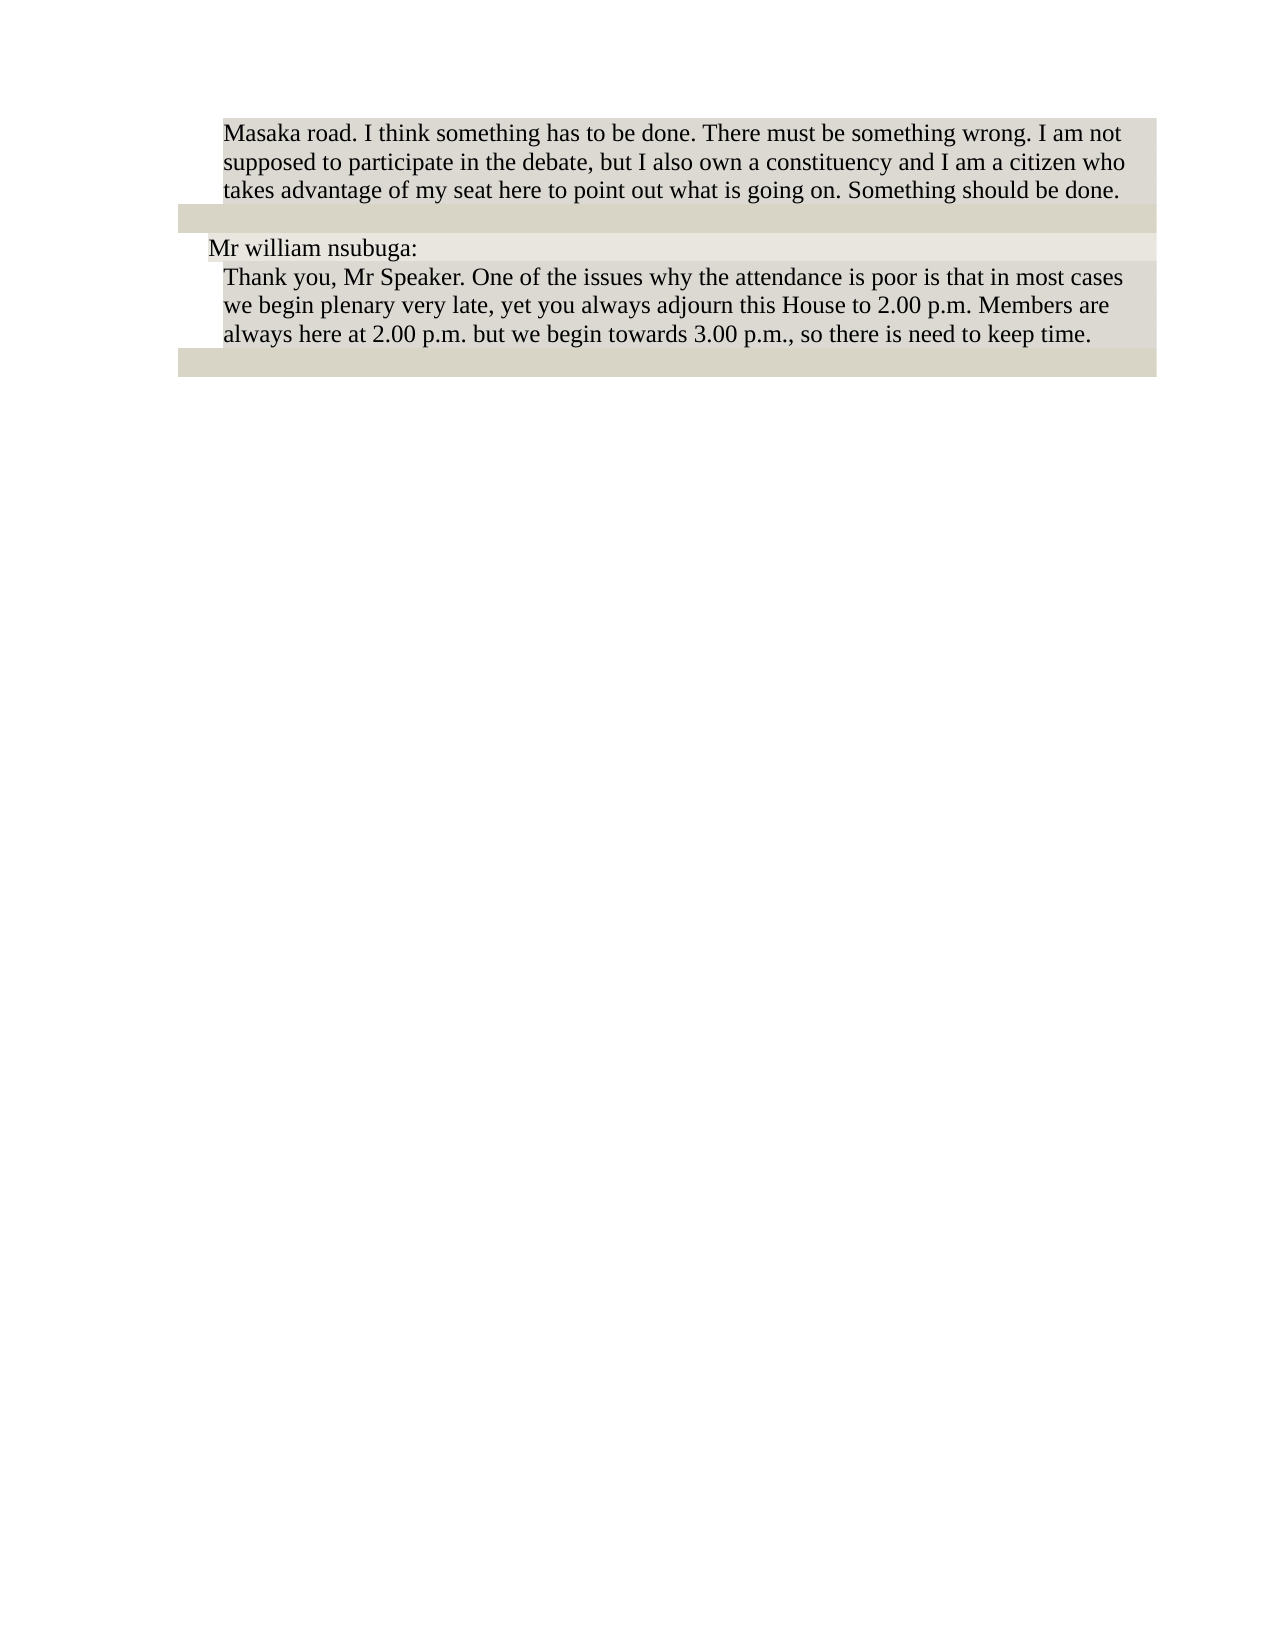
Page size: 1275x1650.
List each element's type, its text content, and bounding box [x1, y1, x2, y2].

picture [178, 348, 1157, 377]
text Masaka road. I think something has to be done. There must be something wrong. I am not supposed to participate in the debate, but I also own a constituency and I am a citizen who takes advantage of my seat here to point out what is going on. Something should be done. [223, 118, 1157, 204]
text Mr william nsubuga: [208, 233, 1157, 262]
picture [178, 204, 1157, 233]
text Thank you, Mr Speaker. One of the issues why the attendance is poor is that in most cases we begin plenary very late, yet you always adjourn this House to 2.00 p.m. Members are always here at 2.00 p.m. but we begin towards 3.00 p.m., so there is need to keep time. [223, 262, 1157, 348]
